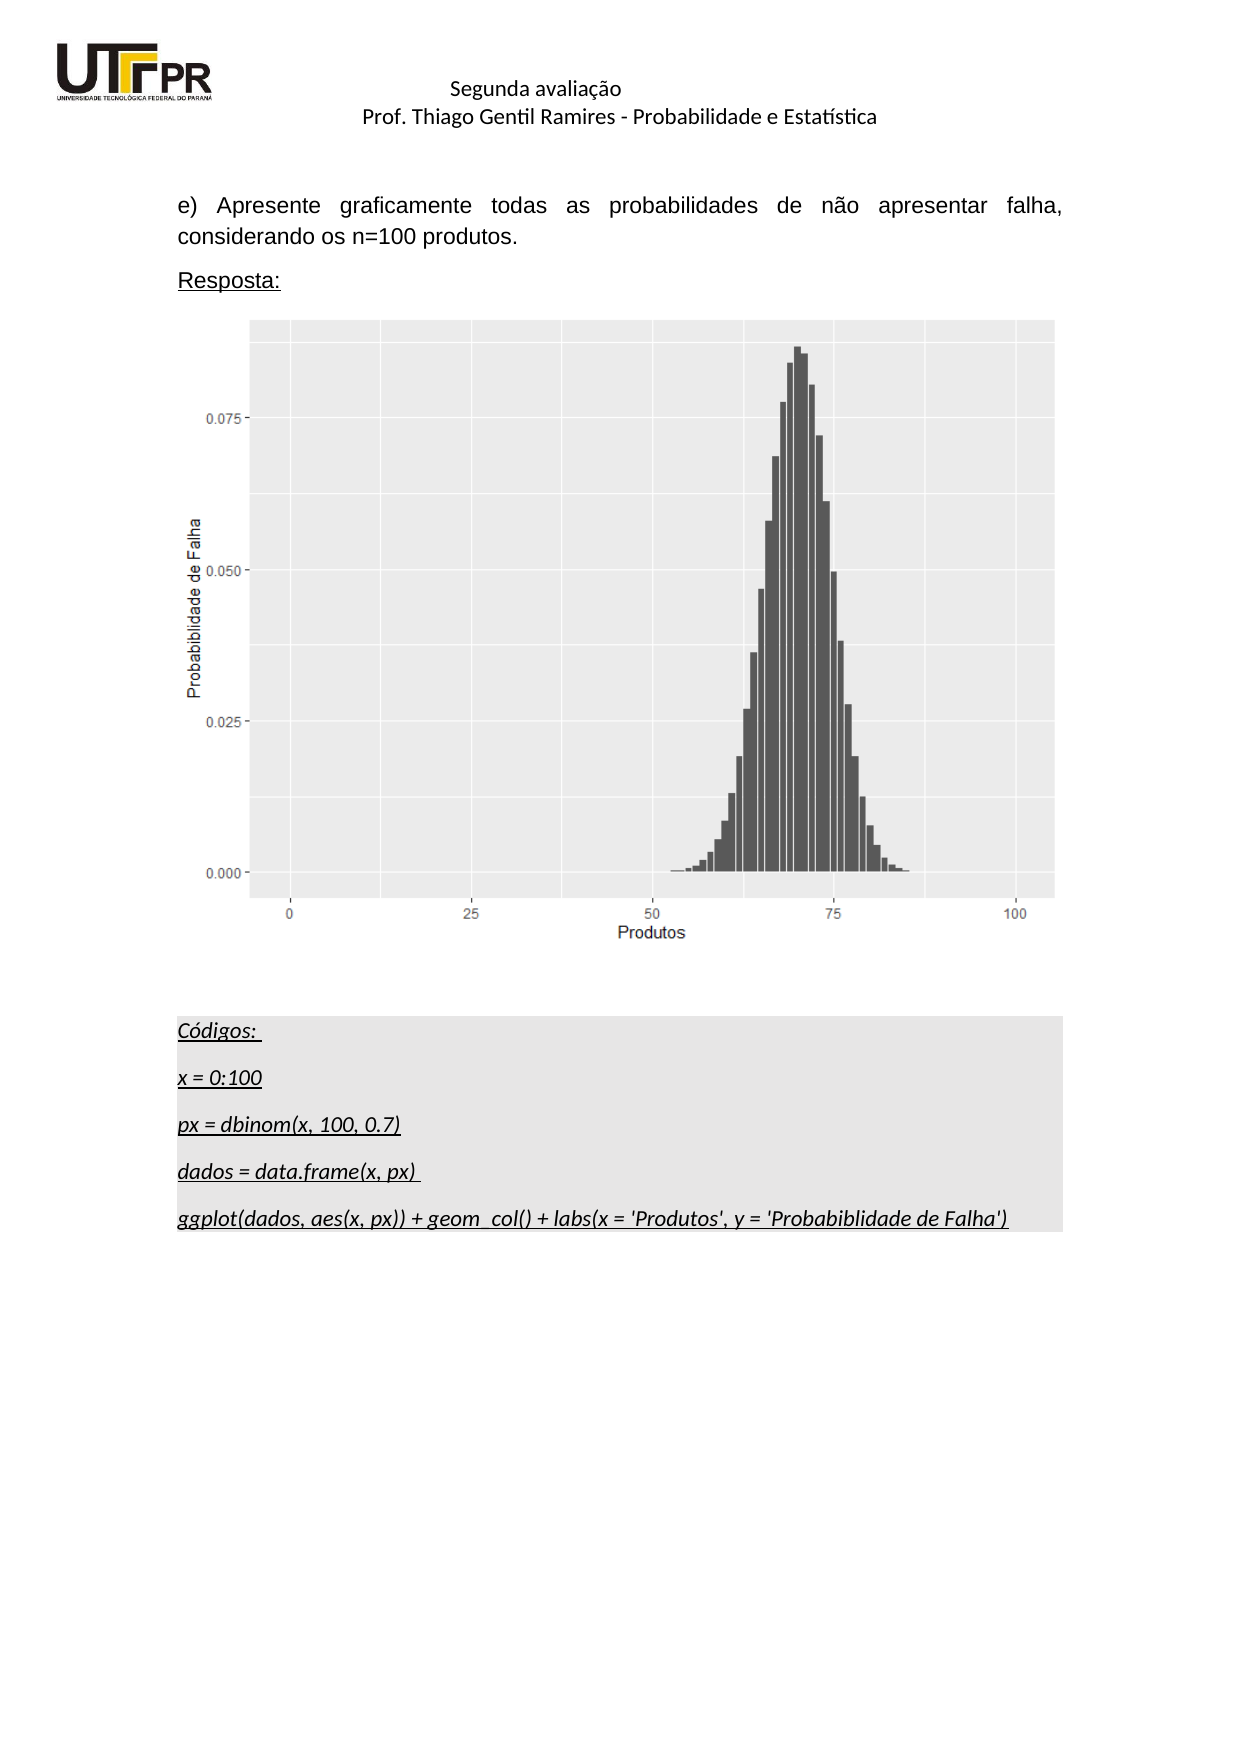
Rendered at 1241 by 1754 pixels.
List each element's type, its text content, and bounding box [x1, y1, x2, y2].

text ggplot(dados, aes(x, px)) + geom_col() + labs(x = 'Produtos', y = 'Probabiblidade de Falha') [177, 1204, 1063, 1232]
text x = 0:100 [177, 1063, 1063, 1091]
text Resposta: [177, 267, 1063, 294]
picture [56, 28, 212, 116]
text dados = data.frame(x, px) [177, 1157, 1063, 1185]
picture [177, 312, 1063, 950]
text e) Apresente graficamente todas as probabilidades de não apresentar falha, considerando os n=100 produtos. [177, 192, 1063, 249]
text Códigos: [177, 1016, 1063, 1044]
text px = dbinom(x, 100, 0.7) [177, 1110, 1063, 1138]
